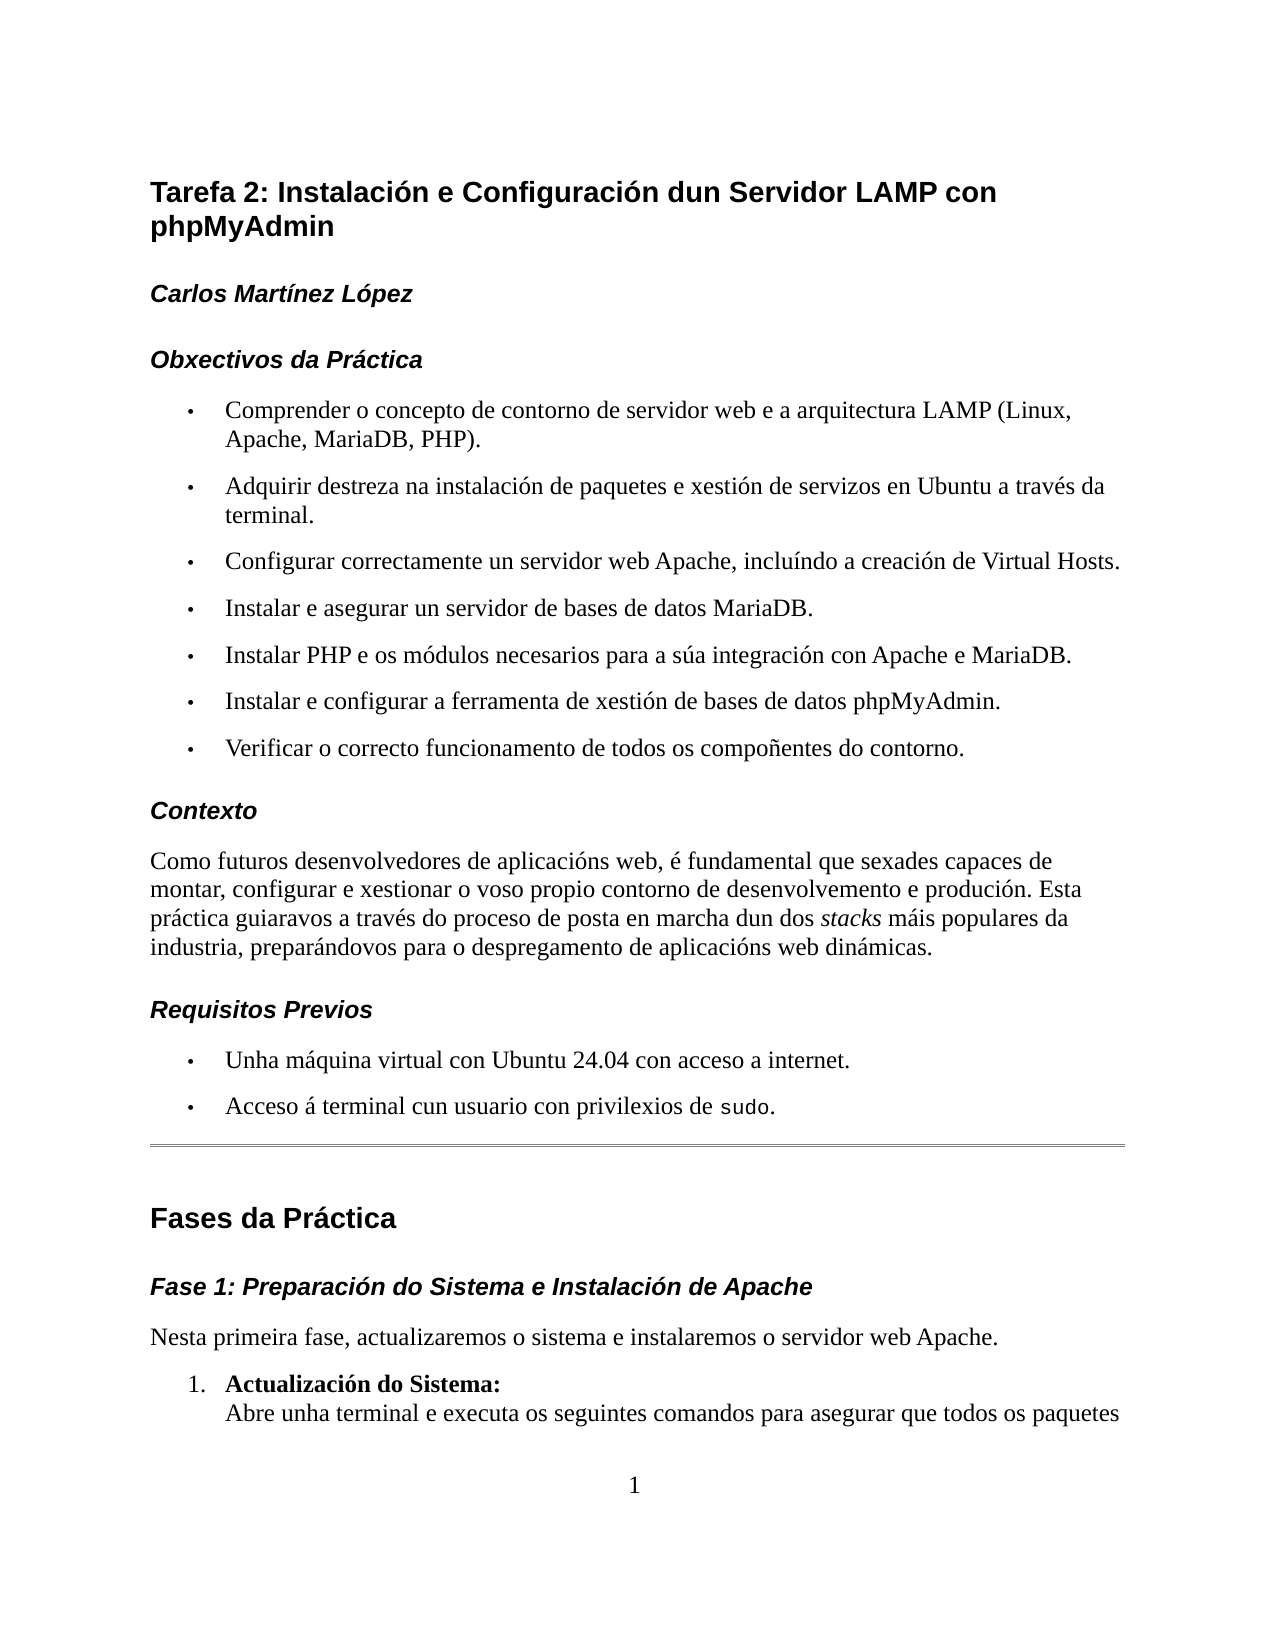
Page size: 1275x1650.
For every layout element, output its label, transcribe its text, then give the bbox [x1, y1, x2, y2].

subtitle Carlos Martínez López [150, 279, 1125, 308]
list Adquirir destreza na instalación de paquetes e xestión de servizos en Ubuntu a través da terminal. [187, 471, 1125, 528]
subtitle Fase 1: Preparación do Sistema e Instalación de Apache [150, 1272, 1125, 1301]
text Nesta primeira fase, actualizaremos o sistema e instalaremos o servidor web Apache. [150, 1322, 1125, 1351]
list Comprender o concepto de contorno de servidor web e a arquitectura LAMP (Linux, Apache, MariaDB, PHP). [187, 396, 1125, 453]
subtitle Obxectivos da Práctica [150, 346, 1125, 374]
list Actualización do Sistema: Abre unha terminal e executa os seguintes comandos para asegurar que todos os paquetes [187, 1369, 1125, 1426]
list Acceso á terminal cun usuario con privilexios de sudo. [187, 1091, 1125, 1121]
list Instalar PHP e os módulos necesarios para a súa integración con Apache e MariaDB. [187, 640, 1125, 668]
subtitle Contexto [150, 796, 1125, 824]
subtitle Tarefa 2: Instalación e Configuración dun Servidor LAMP con phpMyAdmin [150, 175, 1125, 242]
list Unha máquina virtual con Ubuntu 24.04 con acceso a internet. [187, 1045, 1125, 1073]
subtitle Requisitos Previos [150, 995, 1125, 1023]
subtitle Fases da Práctica [150, 1201, 1125, 1235]
text Como futuros desenvolvedores de aplicacións web, é fundamental que sexades capaces de montar, configurar e xestionar o voso propio contorno de desenvolvemento e produción. Esta práctica guiaravos a través do proceso de posta en marcha dun dos stacks máis populares da industria, preparándovos para o despregamento de aplicacións web dinámicas. [150, 846, 1125, 961]
list Configurar correctamente un servidor web Apache, incluíndo a creación de Virtual Hosts. [187, 546, 1125, 575]
list Verificar o correcto funcionamento de todos os compoñentes do contorno. [187, 733, 1125, 762]
list Instalar e configurar a ferramenta de xestión de bases de datos phpMyAdmin. [187, 686, 1125, 715]
list Instalar e asegurar un servidor de bases de datos MariaDB. [187, 593, 1125, 622]
